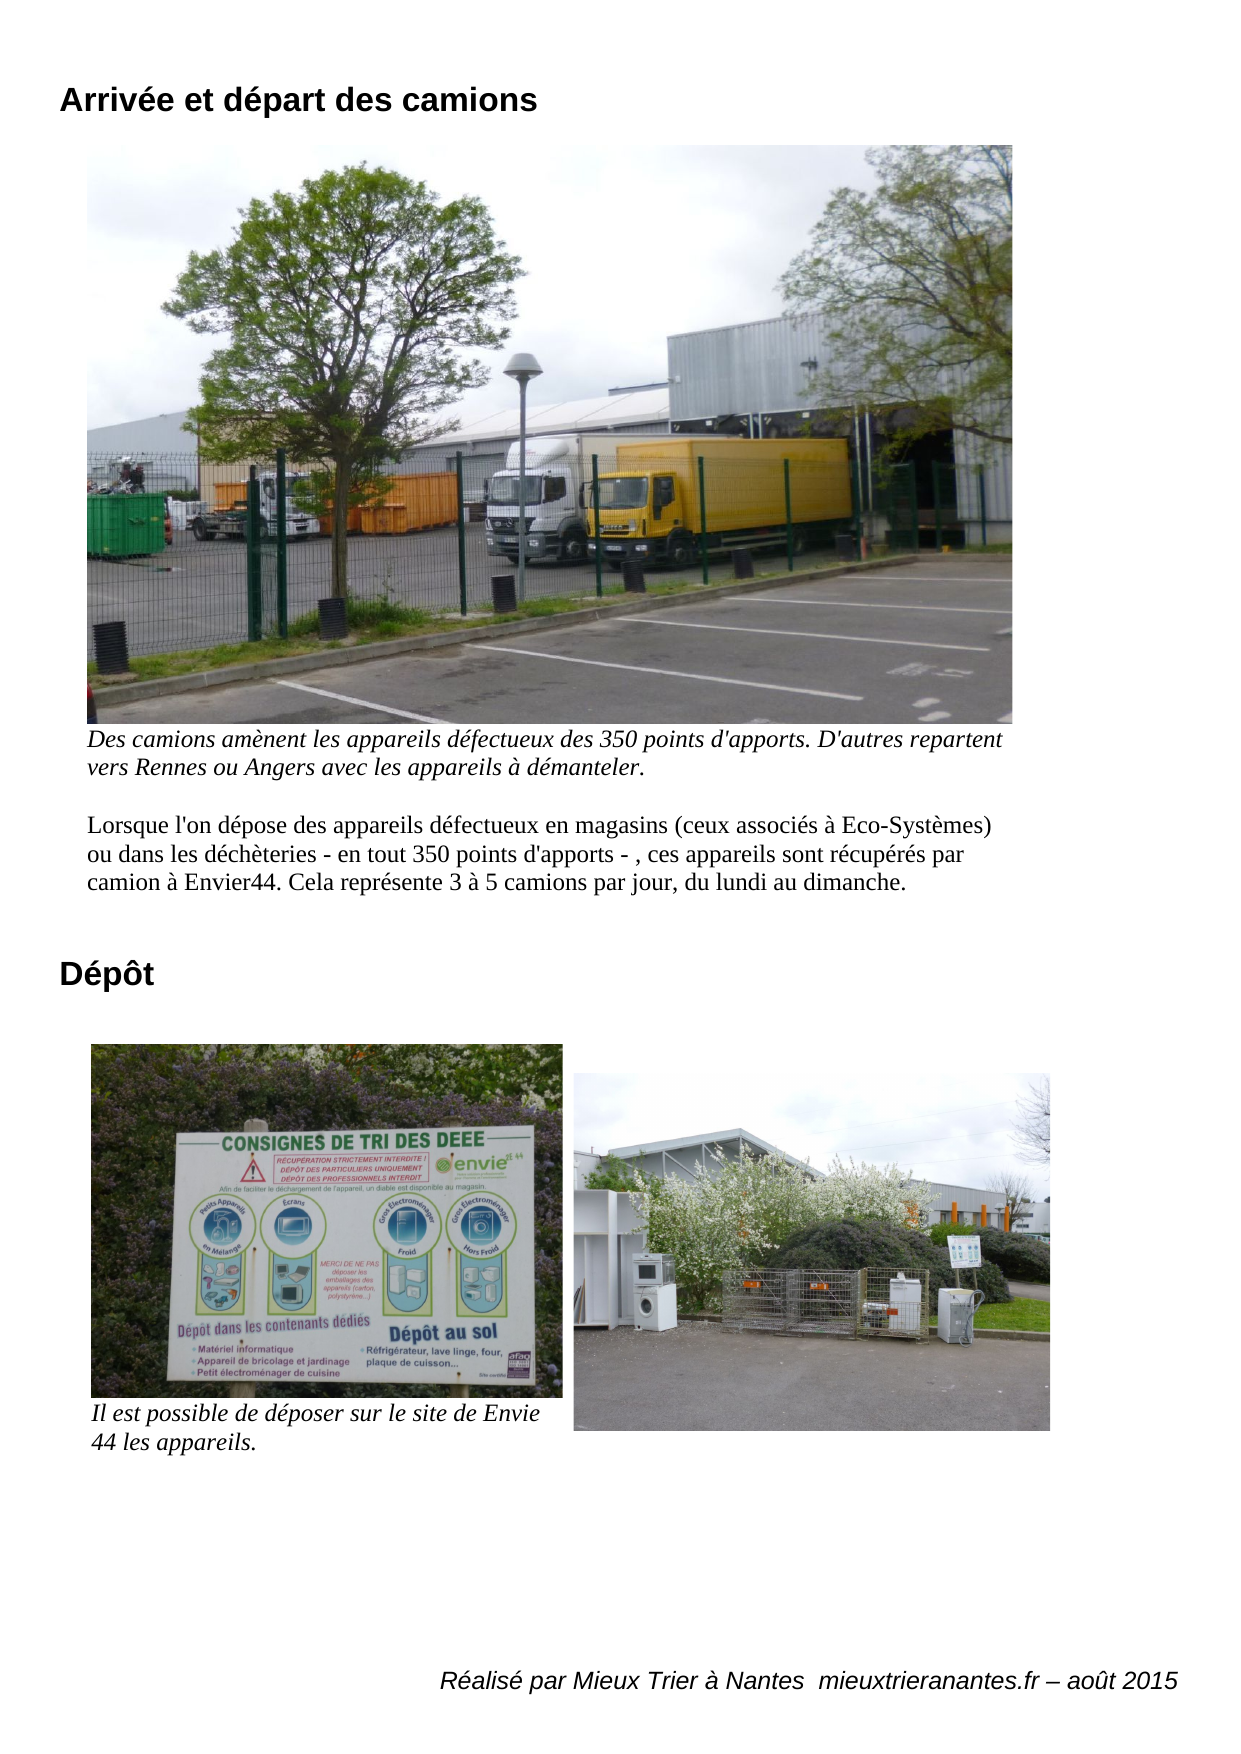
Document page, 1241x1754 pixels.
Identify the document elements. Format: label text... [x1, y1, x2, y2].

subtitle Dépôt [59, 954, 1181, 992]
text Lorsque l'on dépose des appareils défectueux en magasins (ceux associés à Eco-Systèmes) ou dans les déchèteries - en tout 350 points d'apports - , ces appareils sont récupérés par camion à Envier44. Cela représente 3 à 5 camions par jour, du lundi au dimanche. [87, 810, 1012, 896]
text Des camions amènent les appareils défectueux des 350 points d'apports. D'autres repartent vers Rennes ou Angers avec les appareils à démanteler. [87, 724, 1012, 781]
picture [573, 1073, 1051, 1431]
picture [91, 1044, 563, 1398]
picture [87, 145, 1013, 724]
subtitle Arrivée et départ des camions [59, 80, 1181, 118]
text Il est possible de déposer sur le site de Envie 44 les appareils. [91, 1398, 562, 1456]
